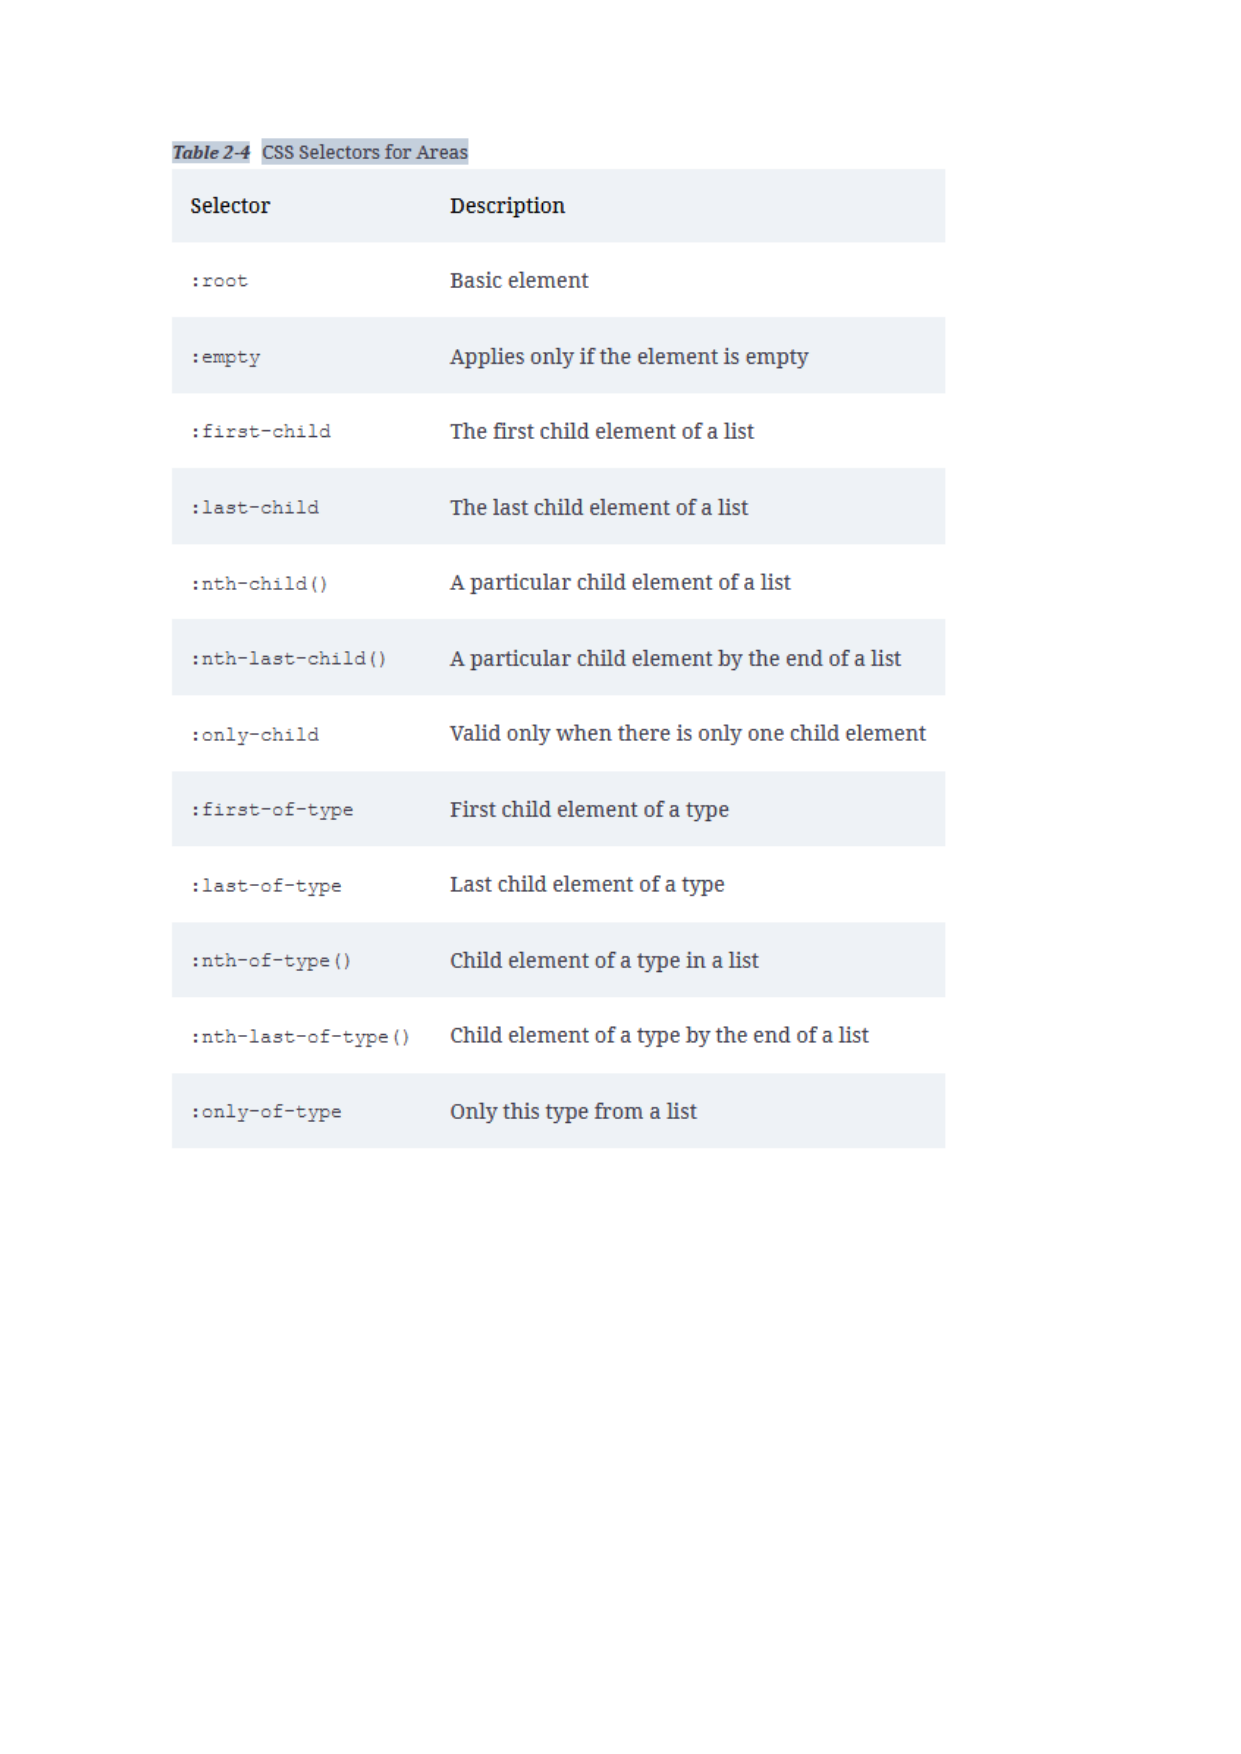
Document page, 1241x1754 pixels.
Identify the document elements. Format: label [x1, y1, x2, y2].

picture [118, 118, 1123, 1163]
